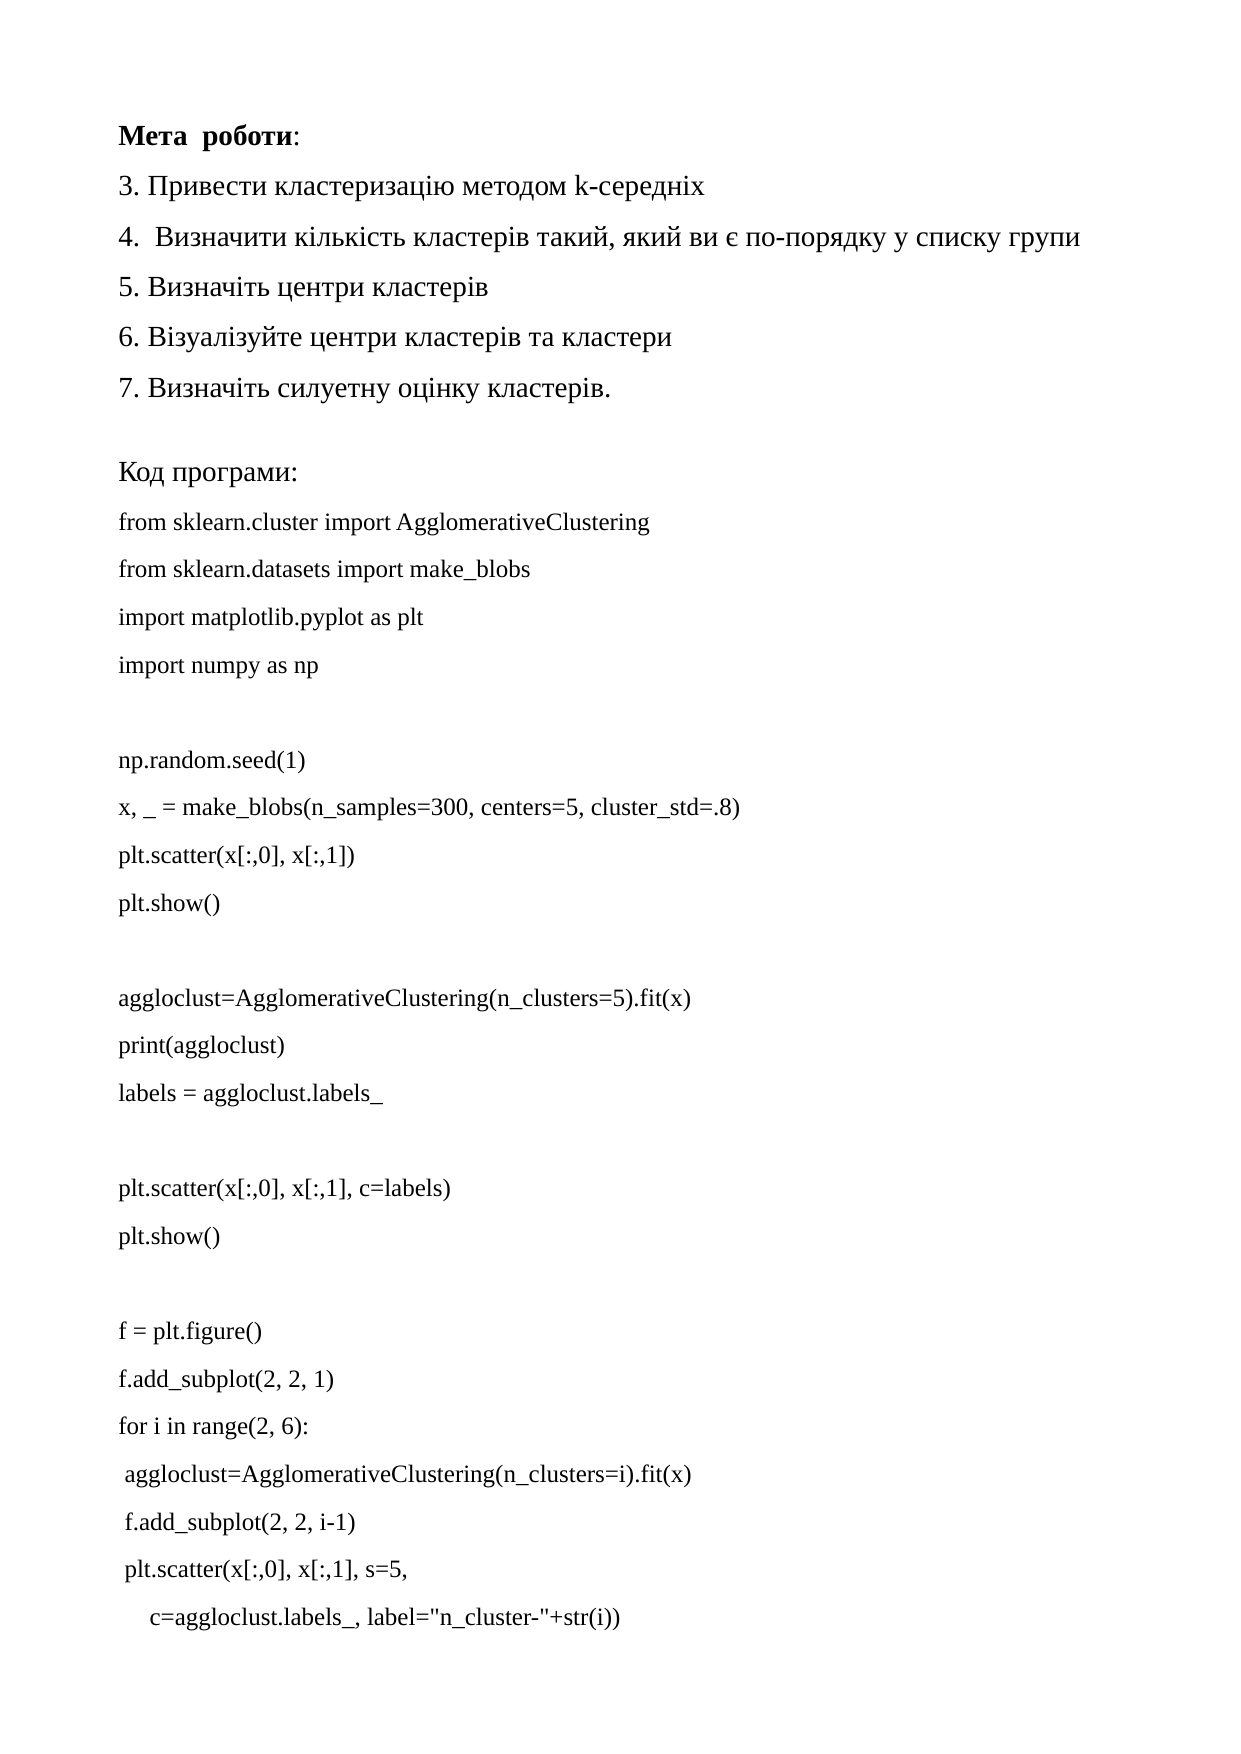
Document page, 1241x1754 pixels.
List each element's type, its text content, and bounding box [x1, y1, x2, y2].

text from sklearn.datasets import make_blobs [118, 554, 1122, 583]
text f.add_subplot(2, 2, i-1) [118, 1507, 1122, 1535]
text np.random.seed(1) [118, 745, 1122, 774]
text plt.scatter(x[:,0], x[:,1], s=5, [118, 1554, 1122, 1583]
text x, _ = make_blobs(n_samples=300, centers=5, cluster_std=.8) [118, 792, 1122, 821]
text plt.scatter(x[:,0], x[:,1]) [118, 840, 1122, 869]
text Мета роботи: [118, 118, 1122, 152]
text aggloclust=AgglomerativeClustering(n_clusters=5).fit(x) [118, 983, 1122, 1012]
text 6. Візуалізуйте центри кластерів та кластери [118, 319, 1122, 353]
text 4. Визначити кількість кластерів такий, який ви є по-порядку у списку групи [118, 219, 1122, 252]
text for i in range(2, 6): [118, 1411, 1122, 1440]
text 3. Привести кластеризацію методом k-середніх [118, 168, 1122, 202]
text plt.scatter(x[:,0], x[:,1], c=labels) [118, 1173, 1122, 1202]
text labels = aggloclust.labels_ [118, 1078, 1122, 1107]
text from sklearn.cluster import AgglomerativeClustering [118, 507, 1122, 536]
text c=aggloclust.labels_, label="n_cluster-"+str(i)) [118, 1602, 1122, 1631]
text plt.show() [118, 888, 1122, 916]
text f.add_subplot(2, 2, 1) [118, 1364, 1122, 1392]
text 7. Визначіть силуетну оцінку кластерів. [118, 370, 1122, 403]
text 5. Визначіть центри кластерів [118, 269, 1122, 303]
text import matplotlib.pyplot as plt [118, 602, 1122, 631]
text print(aggloclust) [118, 1031, 1122, 1059]
text plt.show() [118, 1221, 1122, 1250]
text import numpy as np [118, 650, 1122, 678]
text Код програми: [118, 420, 1122, 487]
text aggloclust=AgglomerativeClustering(n_clusters=i).fit(x) [118, 1459, 1122, 1488]
text f = plt.figure() [118, 1316, 1122, 1345]
